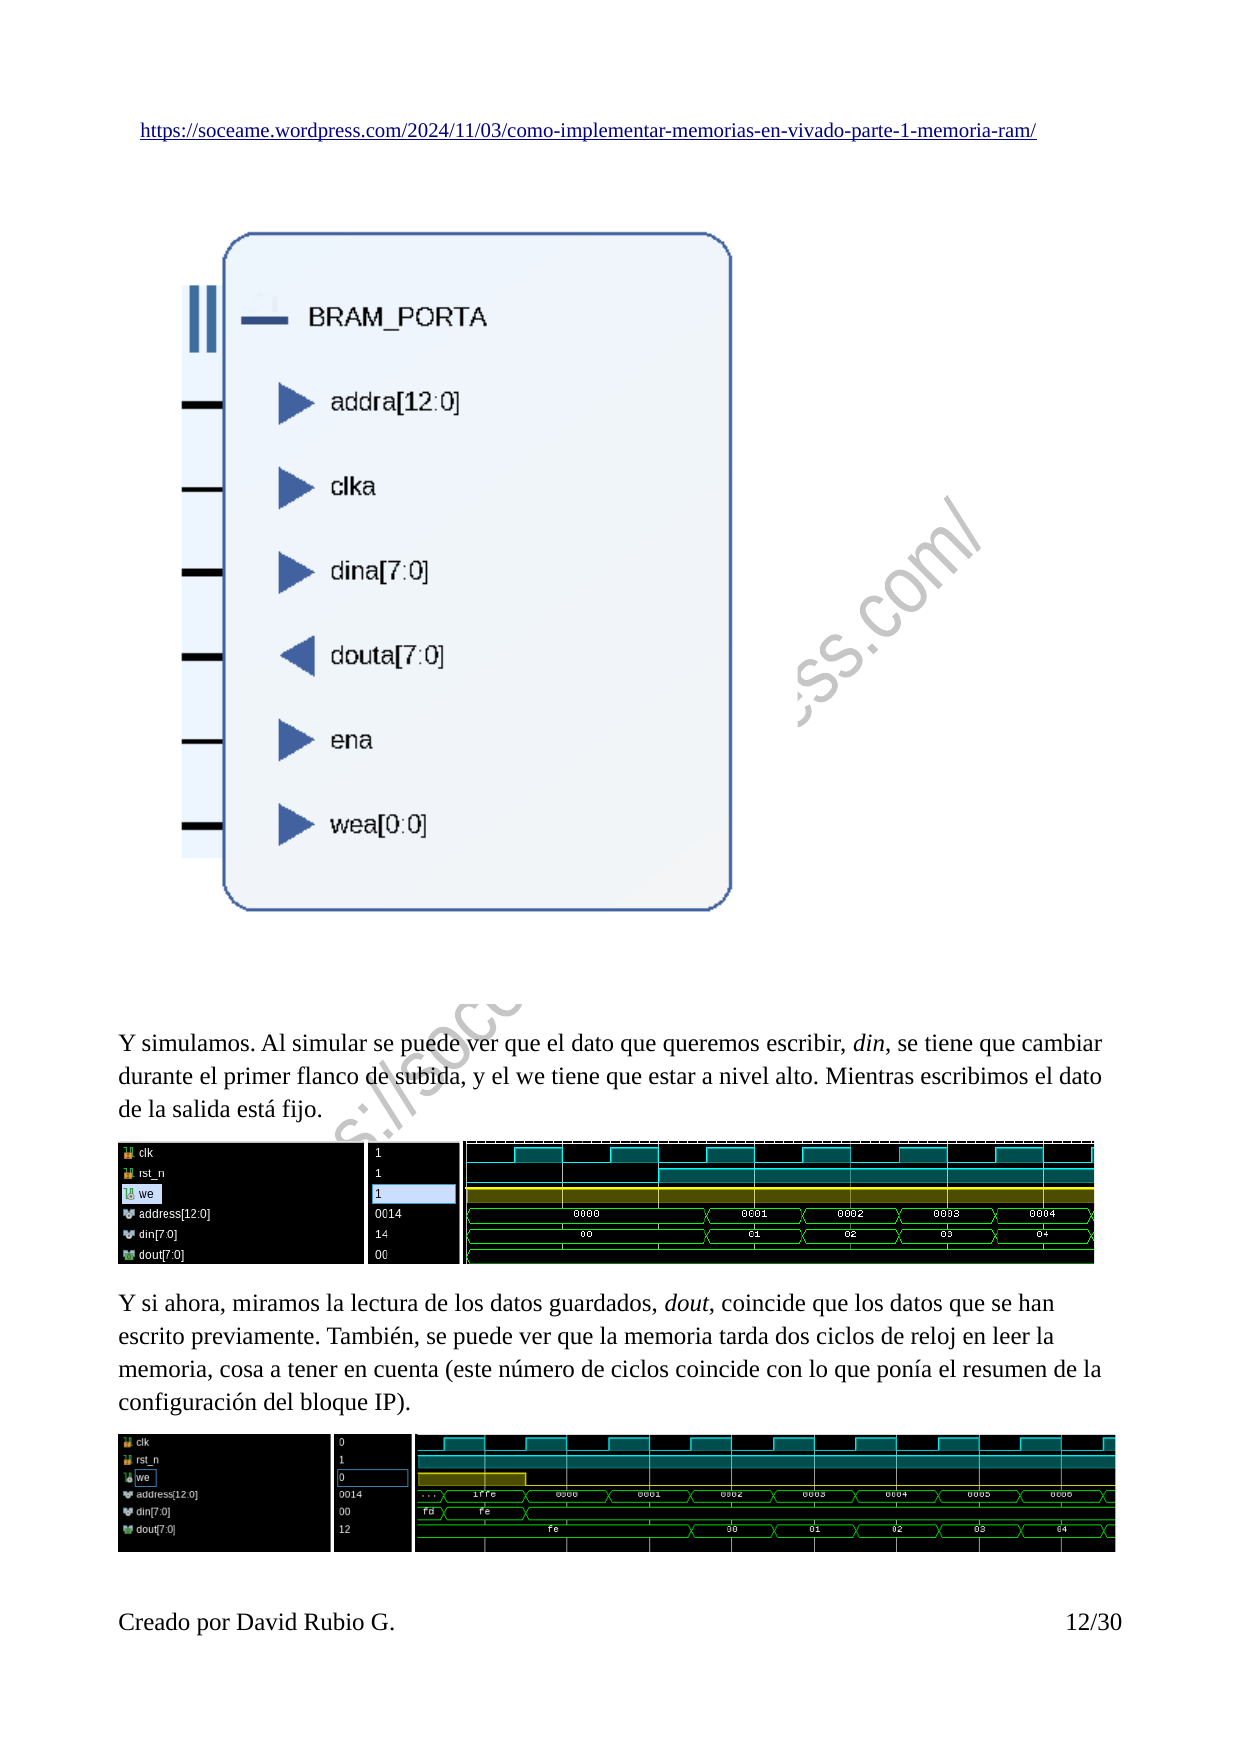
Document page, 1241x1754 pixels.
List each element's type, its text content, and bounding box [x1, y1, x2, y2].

picture [118, 177, 798, 1004]
text Y si ahora, miramos la lectura de los datos guardados, dout, coincide que los datos que se han escrito previamente. También, se puede ver que la memoria tarda dos ciclos de reloj en leer la memoria, cosa a tener en cuenta (este número de ciclos coincide con lo que ponía el resumen de la configuración del bloque IP). [118, 1288, 1122, 1416]
picture [118, 1141, 1095, 1264]
picture [118, 1434, 1116, 1552]
text Y simulamos. Al simular se puede ver que el dato que queremos escribir, din, se tiene que cambiar durante el primer flanco de subida, y el we tiene que estar a nivel alto. Mientras escribimos el dato de la salida está fijo. [118, 1028, 1122, 1123]
